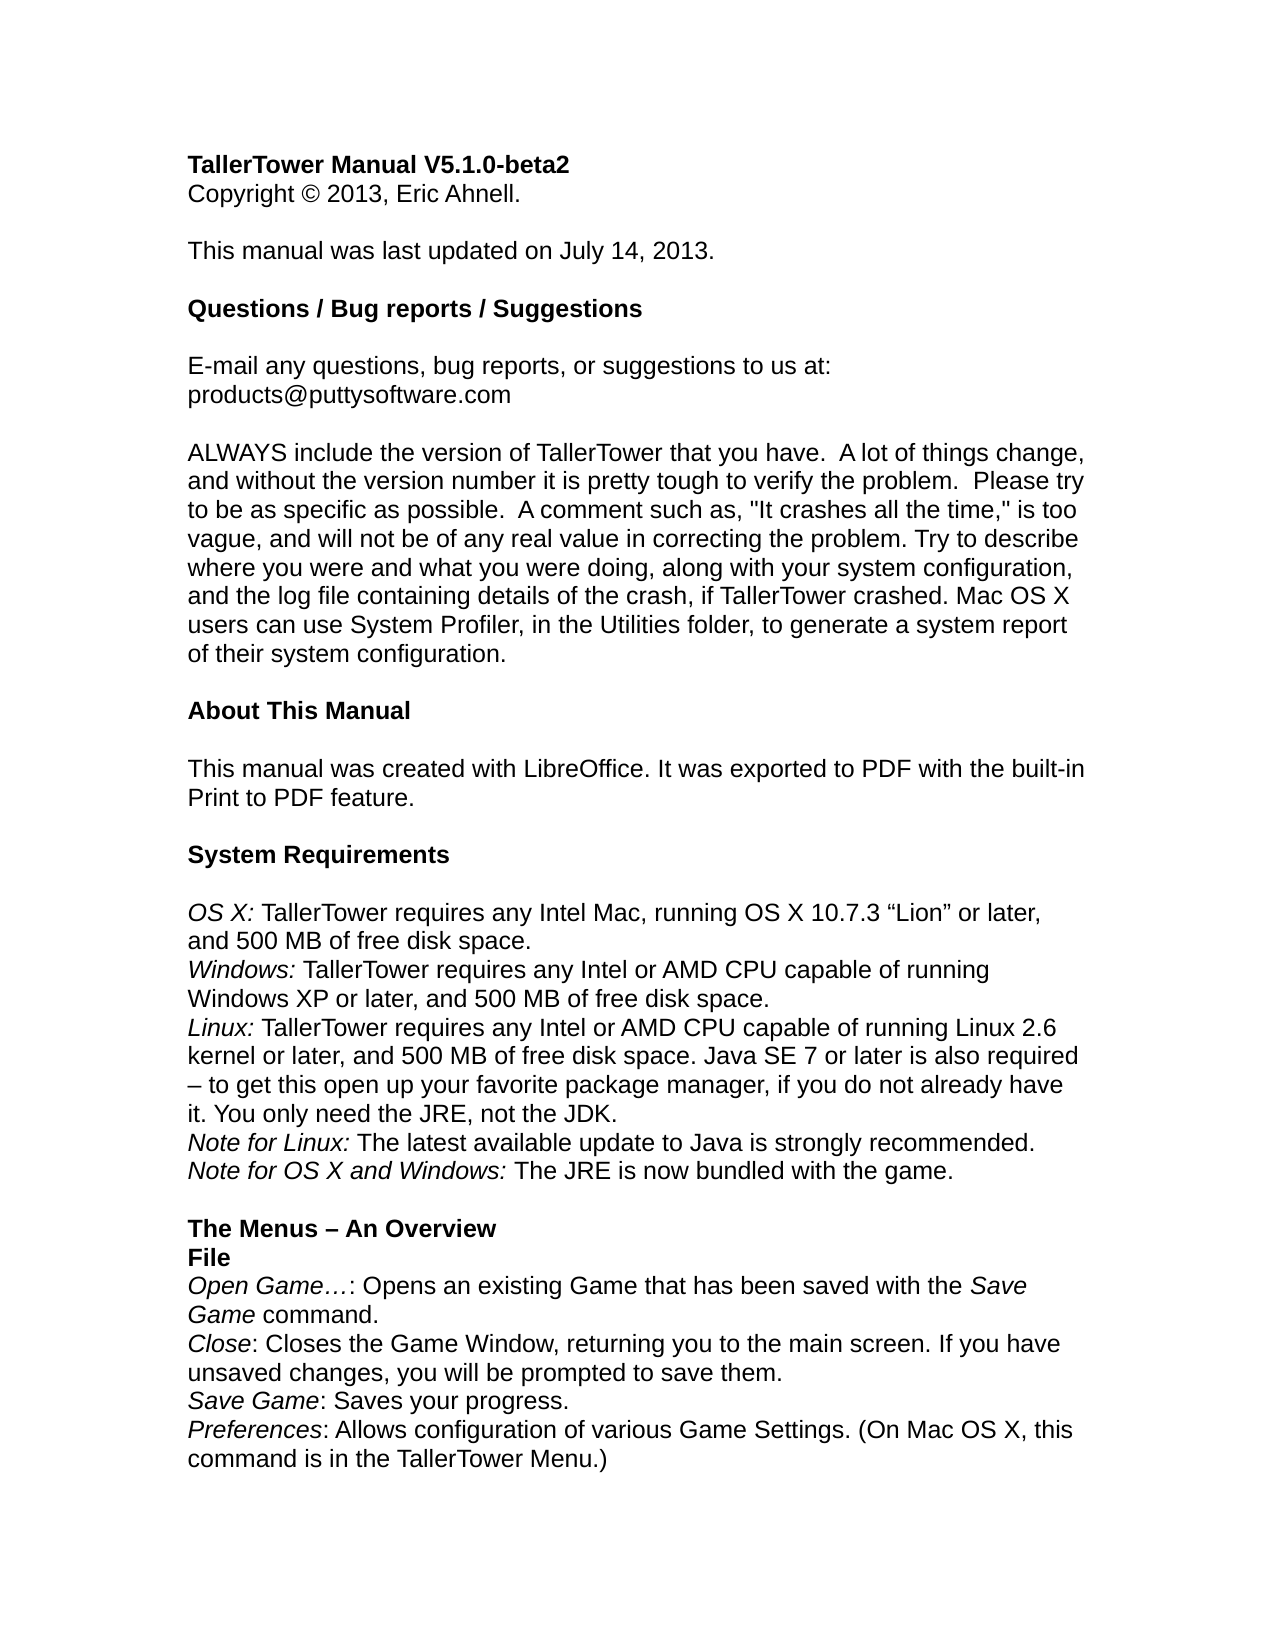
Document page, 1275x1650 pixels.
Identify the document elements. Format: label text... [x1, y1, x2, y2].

text ALWAYS include the version of TallerTower that you have. A lot of things change, and without the version number it is pretty tough to verify the problem. Please try to be as specific as possible. A comment such as, "It crashes all the time," is too vague, and will not be of any real value in correcting the problem. Try to describe where you were and what you were doing, along with your system configuration, and the log file containing details of the crash, if TallerTower crashed. Mac OS X users can use System Profiler, in the Utilities folder, to generate a system report of their system configuration. [187, 437, 1087, 667]
text File [187, 1242, 1087, 1271]
text Linux: TallerTower requires any Intel or AMD CPU capable of running Linux 2.6 kernel or later, and 500 MB of free disk space. Java SE 7 or later is also required – to get this open up your favorite package manager, if you do not already have it. You only need the JRE, not the JDK. [187, 1012, 1087, 1127]
text Close: Closes the Game Window, returning you to the main screen. If you have unsaved changes, you will be prompted to save them. [187, 1329, 1087, 1386]
text Questions / Bug reports / Suggestions [187, 294, 1087, 322]
text E-mail any questions, bug reports, or suggestions to us at: products@puttysoftware.com [187, 351, 1087, 409]
text Save Game: Saves your progress. [187, 1386, 1087, 1415]
text About This Manual [187, 696, 1087, 725]
text Note for Linux: The latest available update to Java is strongly recommended. [187, 1127, 1087, 1156]
text OS X: TallerTower requires any Intel Mac, running OS X 10.7.3 “Lion” or later, and 500 MB of free disk space. [187, 897, 1087, 955]
text Open Game…: Opens an existing Game that has been saved with the Save Game command. [187, 1271, 1087, 1329]
text TallerTower Manual V5.1.0-beta2 [187, 150, 1087, 179]
text Copyright © 2013, Eric Ahnell. [187, 179, 1087, 207]
text Note for OS X and Windows: The JRE is now bundled with the game. [187, 1156, 1087, 1185]
text This manual was last updated on July 14, 2013. [187, 236, 1087, 265]
text Preferences: Allows configuration of various Game Settings. (On Mac OS X, this command is in the TallerTower Menu.) [187, 1415, 1087, 1472]
text Windows: TallerTower requires any Intel or AMD CPU capable of running Windows XP or later, and 500 MB of free disk space. [187, 955, 1087, 1012]
text The Menus – An Overview [187, 1214, 1087, 1242]
text This manual was created with LibreOffice. It was exported to PDF with the built-in Print to PDF feature. [187, 754, 1087, 811]
text System Requirements [187, 840, 1087, 869]
